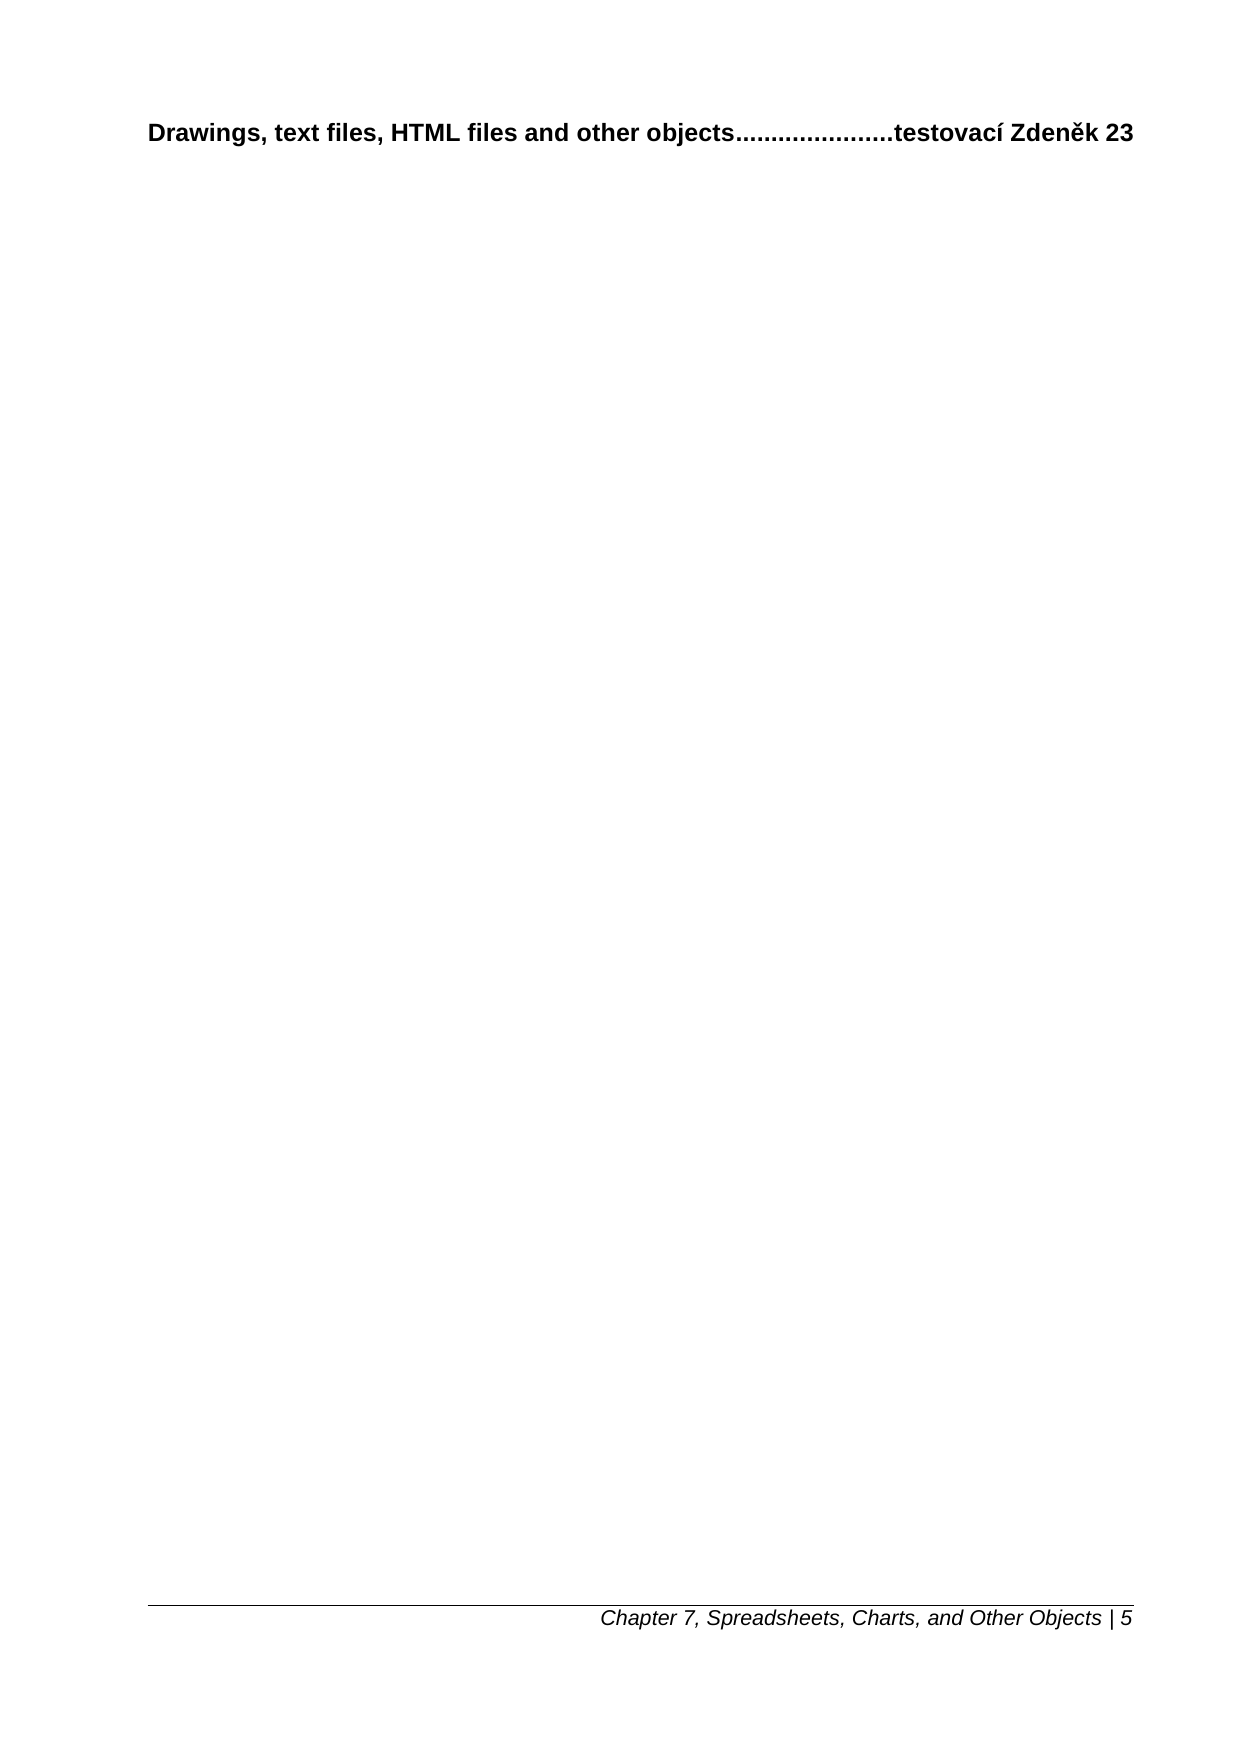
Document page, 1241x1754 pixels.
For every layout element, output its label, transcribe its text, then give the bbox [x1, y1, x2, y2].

text Drawings, text files, HTML files and other objects testovací Zdeněk 23 [148, 118, 1134, 147]
